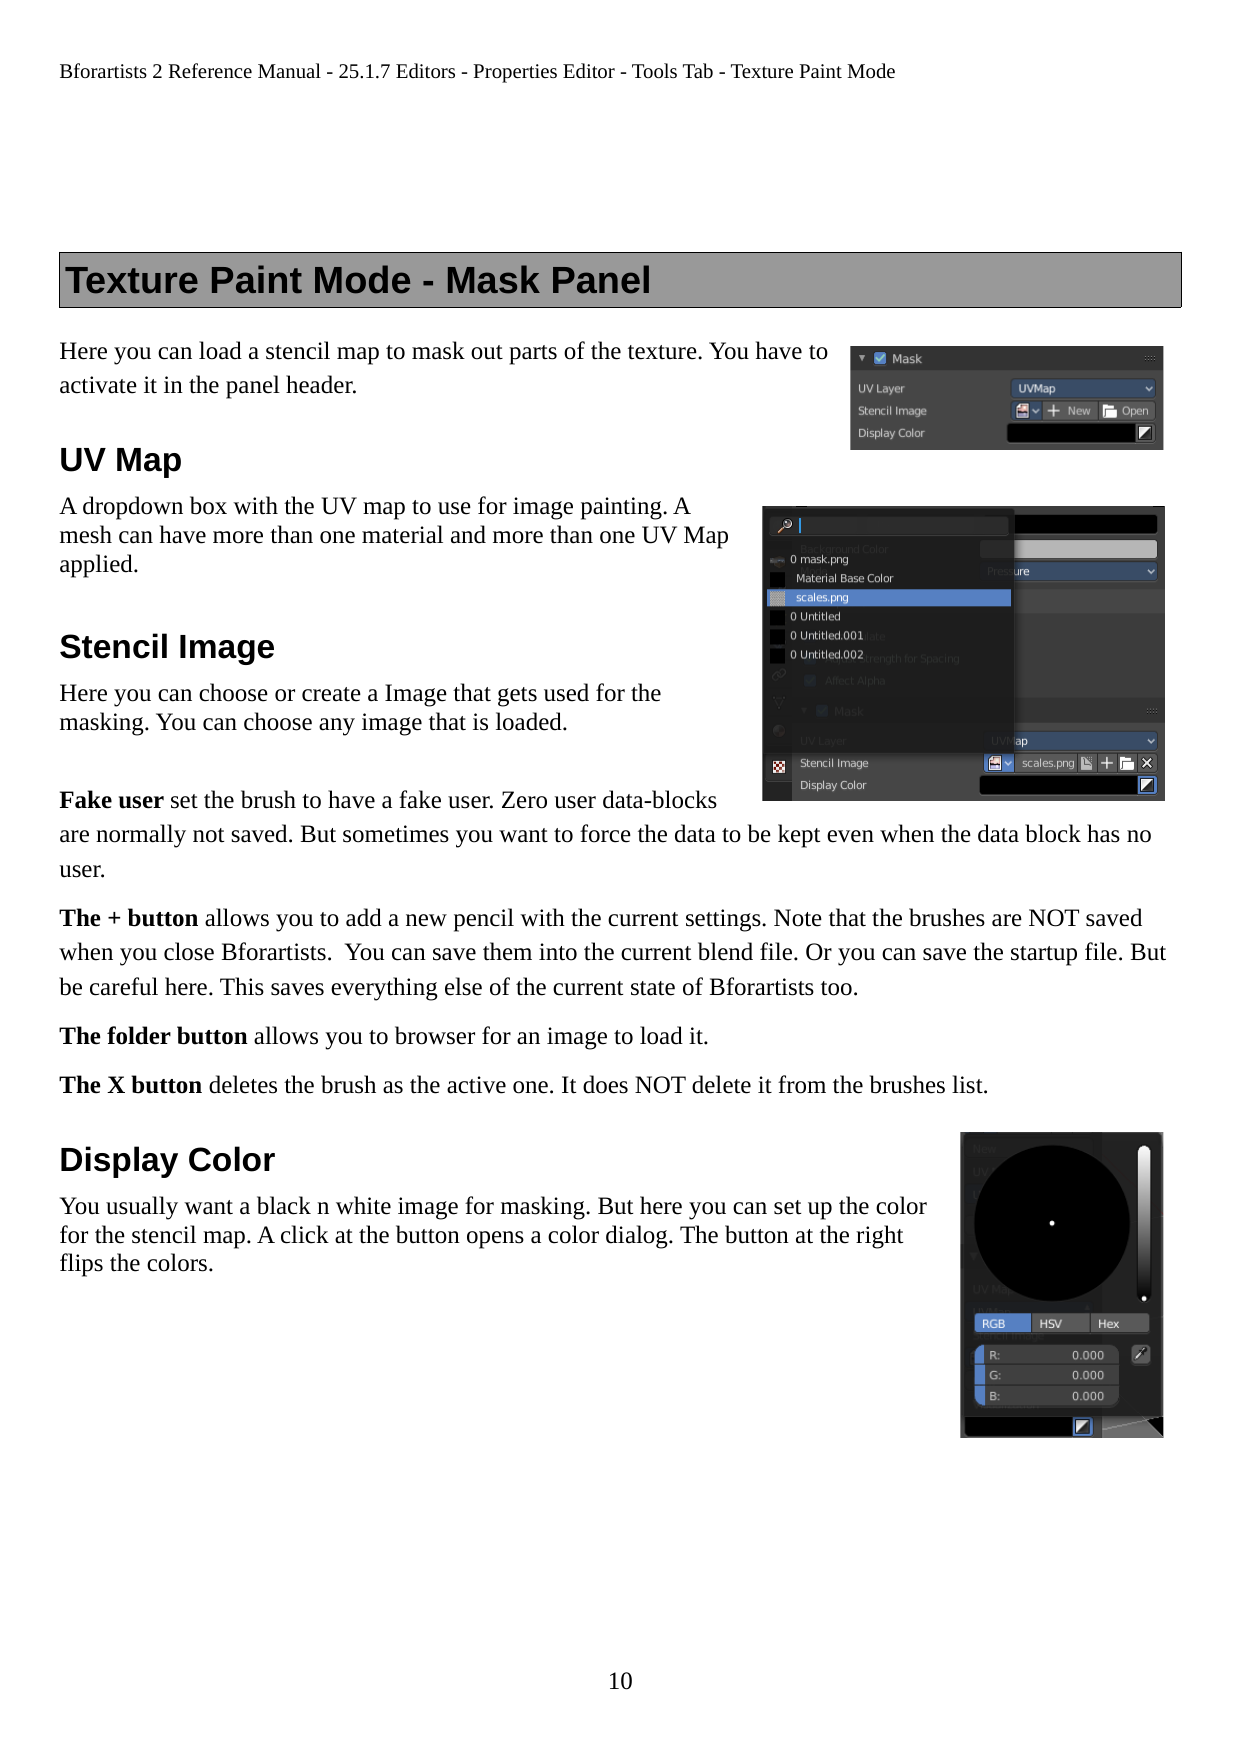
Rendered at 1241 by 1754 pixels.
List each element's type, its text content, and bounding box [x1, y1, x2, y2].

text Here you can choose or create a Image that gets used for the masking. You can choose any image that is loaded. [59, 678, 762, 736]
subtitle Display Color [59, 1140, 960, 1178]
text The X button deletes the brush as the active one. It does NOT delete it from the brushes list. [59, 1070, 1181, 1099]
text The folder button allows you to browser for an image to load it. [59, 1021, 1181, 1049]
text A dropdown box with the UV map to use for image painting. A mesh can have more than one material and more than one UV Map applied. [59, 491, 1181, 577]
table_header Texture Paint Mode - Mask Panel [60, 253, 1181, 307]
text Here you can load a stencil map to mask out parts of the texture. You have to activate it in the panel header. [59, 336, 1181, 399]
text Fake user set the brush to have a fake user. Zero user data-blocks are normally not saved. But sometimes you want to force the data to be kept even when the data block has no user. [59, 785, 1181, 882]
subtitle UV Map [59, 440, 1181, 479]
picture [960, 1132, 1164, 1438]
subtitle [1164, 1140, 1181, 1178]
picture [762, 506, 1165, 801]
text The + button allows you to add a new pencil with the current settings. Note that the brushes are NOT saved when you close Bforartists. You can save them into the current blend file. Or you can save the startup file. But be careful here. This saves everything else of the current state of Bforartists too. [59, 903, 1181, 1001]
text You usually want a black n white image for masking. But here you can set up the color for the stencil map. A click at the button opens a color dialog. The button at the right flips the colors. [59, 1191, 960, 1277]
picture [850, 346, 1164, 450]
subtitle Stencil Image [59, 627, 762, 666]
subtitle [1165, 627, 1181, 666]
